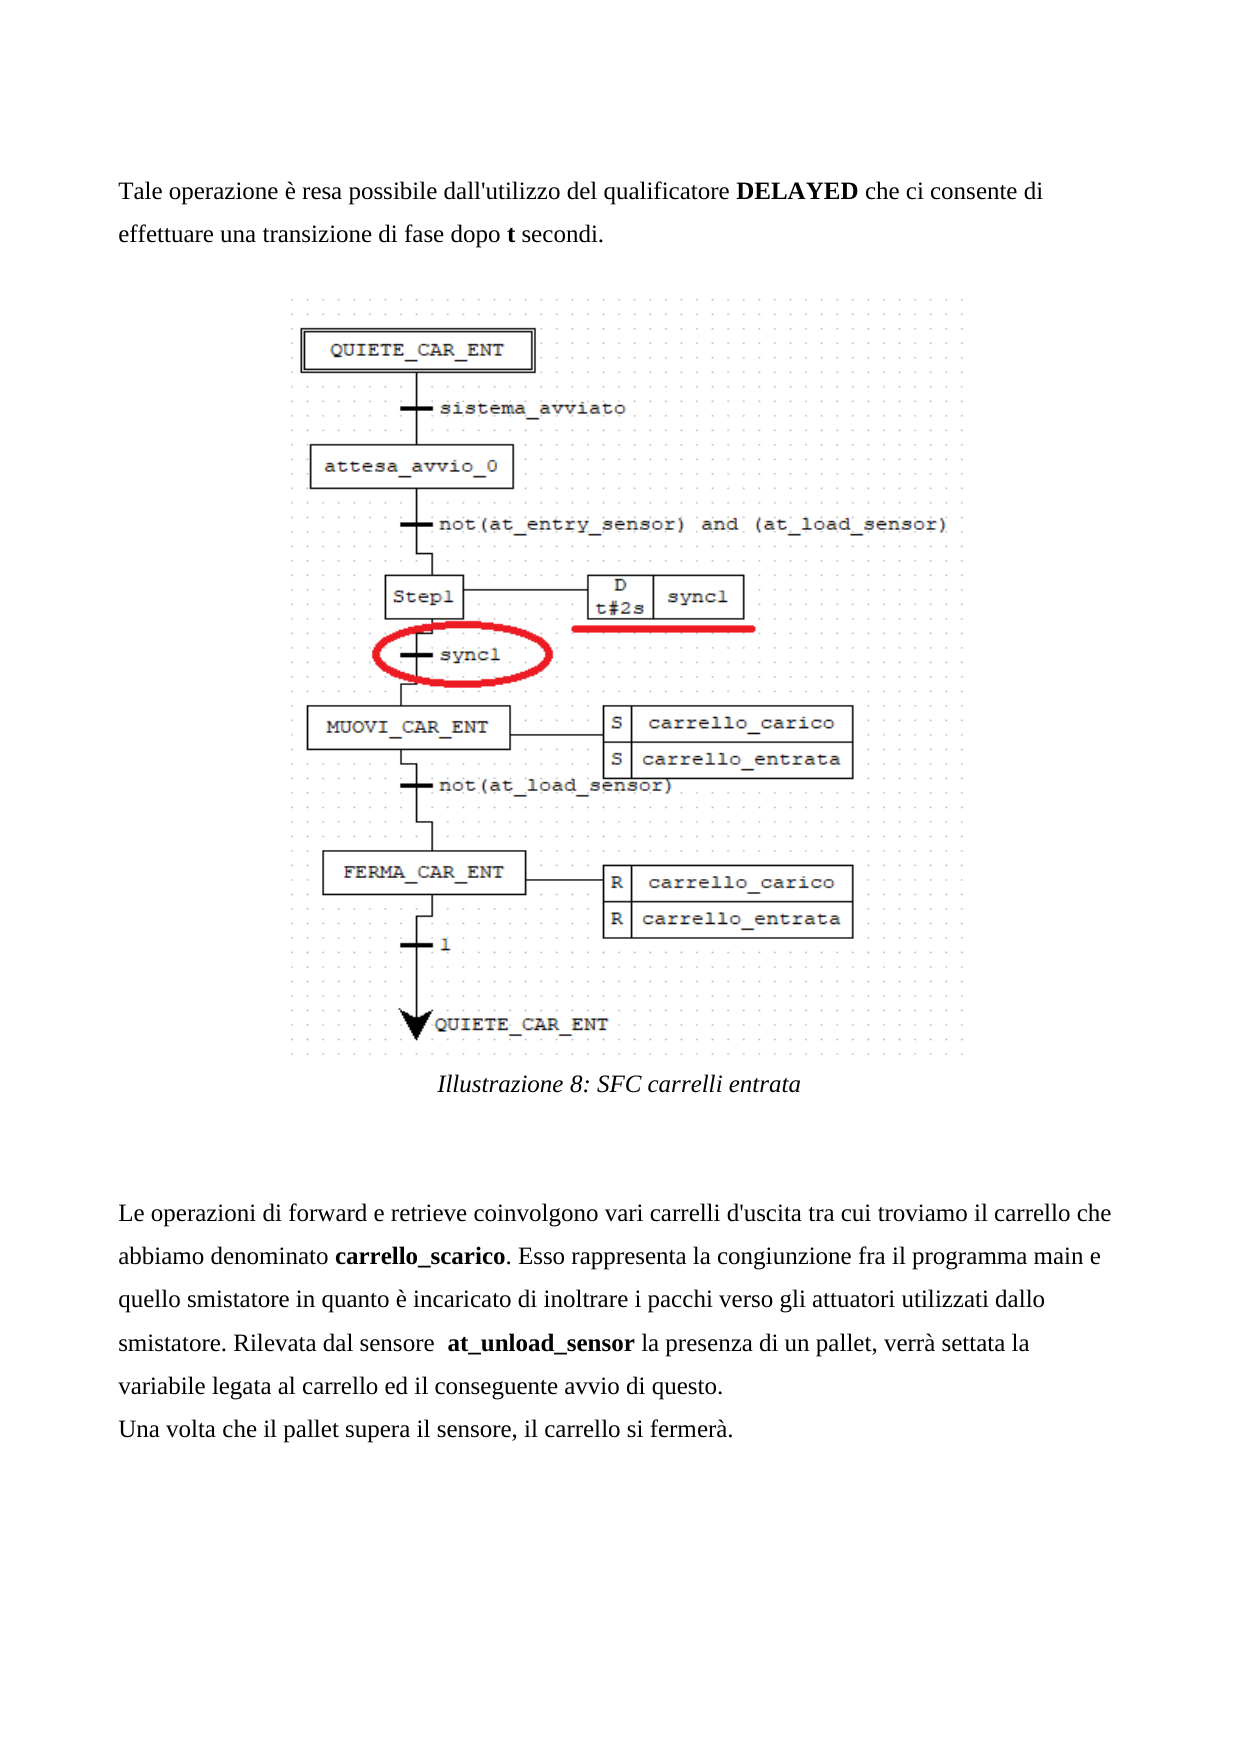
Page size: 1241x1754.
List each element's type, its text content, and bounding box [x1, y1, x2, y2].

text Tale operazione è resa possibile dall'utilizzo del qualificatore DELAYED che ci consente di effettuare una transizione di fase dopo t secondi. [118, 176, 1122, 248]
text Le operazioni di forward e retrieve coinvolgono vari carrelli d'uscita tra cui troviamo il carrello che abbiamo denominato carrello_scarico. Esso rappresenta la congiunzione fra il programma main e quello smistatore in quanto è incaricato di inoltrare i pacchi verso gli attuatori utilizzati dallo smistatore. Rilevata dal sensore at_unload_sensor la presenza di un pallet, verrà settata la variabile legata al carrello ed il conseguente avvio di questo. [118, 1198, 1122, 1399]
picture [279, 292, 965, 1068]
text Illustrazione 8: SFC carrelli entrata [278, 291, 964, 1098]
text Una volta che il pallet supera il sensore, il carrello si fermerà. [118, 1414, 1122, 1443]
